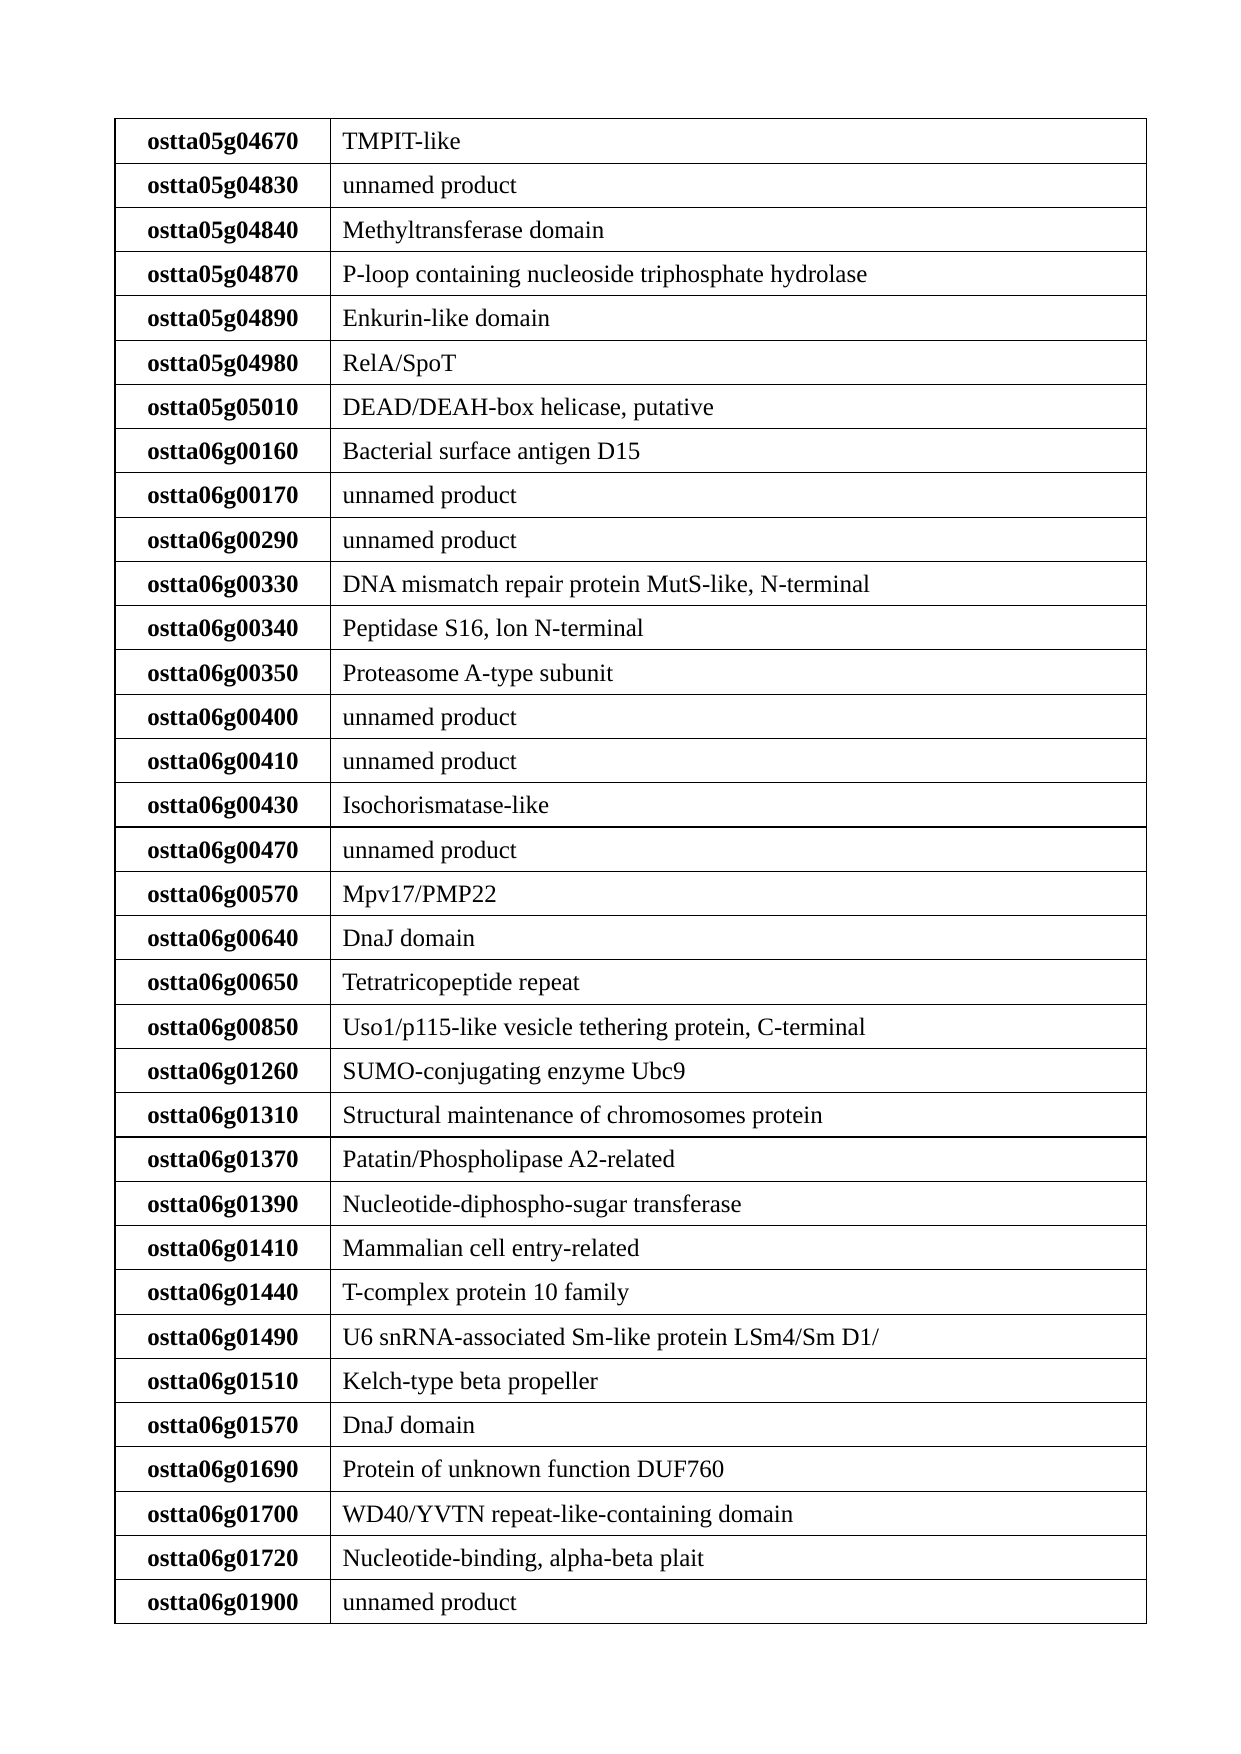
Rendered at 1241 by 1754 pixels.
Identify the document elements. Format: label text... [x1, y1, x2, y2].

table_cell [1147, 605, 1240, 649]
table_cell WD40/YVTN repeat-like-containing domain [331, 1492, 1146, 1535]
table_cell ostta06g00410 [116, 739, 330, 782]
table_cell DEAD/DEAH-box helicase, putative [331, 385, 1146, 428]
table_cell ostta06g00850 [116, 1005, 330, 1048]
table_cell ostta06g01490 [116, 1315, 330, 1358]
table_cell Structural maintenance of chromosomes protein [331, 1093, 1146, 1136]
table_cell Bacterial surface antigen D15 [331, 429, 1146, 472]
table_cell [1147, 1225, 1240, 1269]
table_cell unnamed product [331, 695, 1146, 738]
table_cell [1147, 118, 1240, 162]
table_cell ostta05g05010 [116, 385, 330, 428]
table_cell U6 snRNA-associated Sm-like protein LSm4/Sm D1/ [331, 1315, 1146, 1358]
table_cell Protein of unknown function DUF760 [331, 1447, 1146, 1491]
table_cell T-complex protein 10 family [331, 1270, 1146, 1313]
table_cell [1147, 561, 1240, 605]
table_cell [1147, 1136, 1240, 1181]
table_cell unnamed product [331, 739, 1146, 782]
table_cell ostta06g00400 [116, 695, 330, 738]
table_cell Methyltransferase domain [331, 208, 1146, 251]
table_cell ostta05g04890 [116, 296, 330, 339]
table_cell Nucleotide-diphospho-sugar transferase [331, 1182, 1146, 1225]
table_cell ostta06g00650 [116, 960, 330, 1003]
table_cell [1147, 915, 1240, 959]
table_cell [1147, 472, 1240, 517]
table_cell Proteasome A-type subunit [331, 650, 1146, 694]
table_cell SUMO-conjugating enzyme Ubc9 [331, 1049, 1146, 1092]
table_cell [1147, 1579, 1240, 1623]
table_cell ostta06g00160 [116, 429, 330, 472]
table_cell ostta06g01390 [116, 1182, 330, 1225]
table_cell Kelch-type beta propeller [331, 1359, 1146, 1402]
table_cell [1147, 384, 1240, 428]
table_cell Nucleotide-binding, alpha-beta plait [331, 1536, 1146, 1579]
table_cell ostta06g00640 [116, 916, 330, 959]
table_cell ostta06g00170 [116, 473, 330, 517]
table_cell ostta06g00330 [116, 562, 330, 605]
table_cell ostta05g04980 [116, 341, 330, 384]
table_cell Mammalian cell entry-related [331, 1226, 1146, 1269]
table_cell [1147, 251, 1240, 295]
table_cell unnamed product [331, 828, 1146, 871]
table_cell ostta06g01370 [116, 1138, 330, 1181]
table_cell [1147, 295, 1240, 339]
table_cell Tetratricopeptide repeat [331, 960, 1146, 1003]
table_cell [1147, 1446, 1240, 1491]
table_cell Isochorismatase-like [331, 783, 1146, 826]
table_cell TMPIT-like [331, 119, 1146, 162]
table_cell Mpv17/PMP22 [331, 872, 1146, 915]
table_cell ostta06g01440 [116, 1270, 330, 1313]
table_cell ostta06g00430 [116, 783, 330, 826]
table_cell ostta06g01690 [116, 1447, 330, 1491]
table_cell [1147, 1402, 1240, 1446]
table_cell ostta06g01410 [116, 1226, 330, 1269]
table_cell [1147, 1358, 1240, 1402]
table_cell [1147, 1535, 1240, 1579]
table_cell DNA mismatch repair protein MutS-like, N-terminal [331, 562, 1146, 605]
table_cell [1147, 340, 1240, 384]
table_cell ostta06g01900 [116, 1580, 330, 1623]
table_cell [1147, 826, 1240, 871]
table_cell [1147, 959, 1240, 1003]
table_cell unnamed product [331, 1580, 1146, 1623]
table_cell [1147, 694, 1240, 738]
table_cell Uso1/p115-like vesicle tethering protein, C-terminal [331, 1005, 1146, 1048]
table_cell [1147, 1314, 1240, 1358]
table_cell ostta05g04830 [116, 164, 330, 207]
table_cell ostta06g00290 [116, 518, 330, 561]
table_cell ostta05g04670 [116, 119, 330, 162]
table_cell ostta06g01570 [116, 1403, 330, 1446]
table_cell RelA/SpoT [331, 341, 1146, 384]
table_cell [1147, 1491, 1240, 1535]
table_cell ostta06g00570 [116, 872, 330, 915]
table_cell ostta06g01260 [116, 1049, 330, 1092]
table_cell Peptidase S16, lon N-terminal [331, 606, 1146, 649]
table_cell ostta06g01720 [116, 1536, 330, 1579]
table_cell [1147, 428, 1240, 472]
table_cell ostta06g01700 [116, 1492, 330, 1535]
table_cell ostta06g01510 [116, 1359, 330, 1402]
table_cell Enkurin-like domain [331, 296, 1146, 339]
table_cell DnaJ domain [331, 916, 1146, 959]
table_cell [1147, 1004, 1240, 1048]
table_cell Patatin/Phospholipase A2-related [331, 1138, 1146, 1181]
table_cell [1147, 207, 1240, 251]
table_cell ostta05g04840 [116, 208, 330, 251]
table_cell [1147, 1181, 1240, 1225]
table_cell [1147, 782, 1240, 826]
table_cell DnaJ domain [331, 1403, 1146, 1446]
table_cell [1147, 1048, 1240, 1092]
table_cell [1147, 871, 1240, 915]
table_cell [1147, 517, 1240, 561]
table_cell [1147, 738, 1240, 782]
table_cell ostta06g00350 [116, 650, 330, 694]
table_cell unnamed product [331, 164, 1146, 207]
table_cell [1147, 1092, 1240, 1136]
table_cell unnamed product [331, 518, 1146, 561]
table_cell [1147, 649, 1240, 694]
table_cell P-loop containing nucleoside triphosphate hydrolase [331, 252, 1146, 295]
table_cell [1147, 1269, 1240, 1313]
table_cell ostta06g01310 [116, 1093, 330, 1136]
table_cell ostta06g00470 [116, 828, 330, 871]
table_cell ostta05g04870 [116, 252, 330, 295]
table_cell ostta06g00340 [116, 606, 330, 649]
table_cell unnamed product [331, 473, 1146, 517]
table_cell [1147, 163, 1240, 207]
